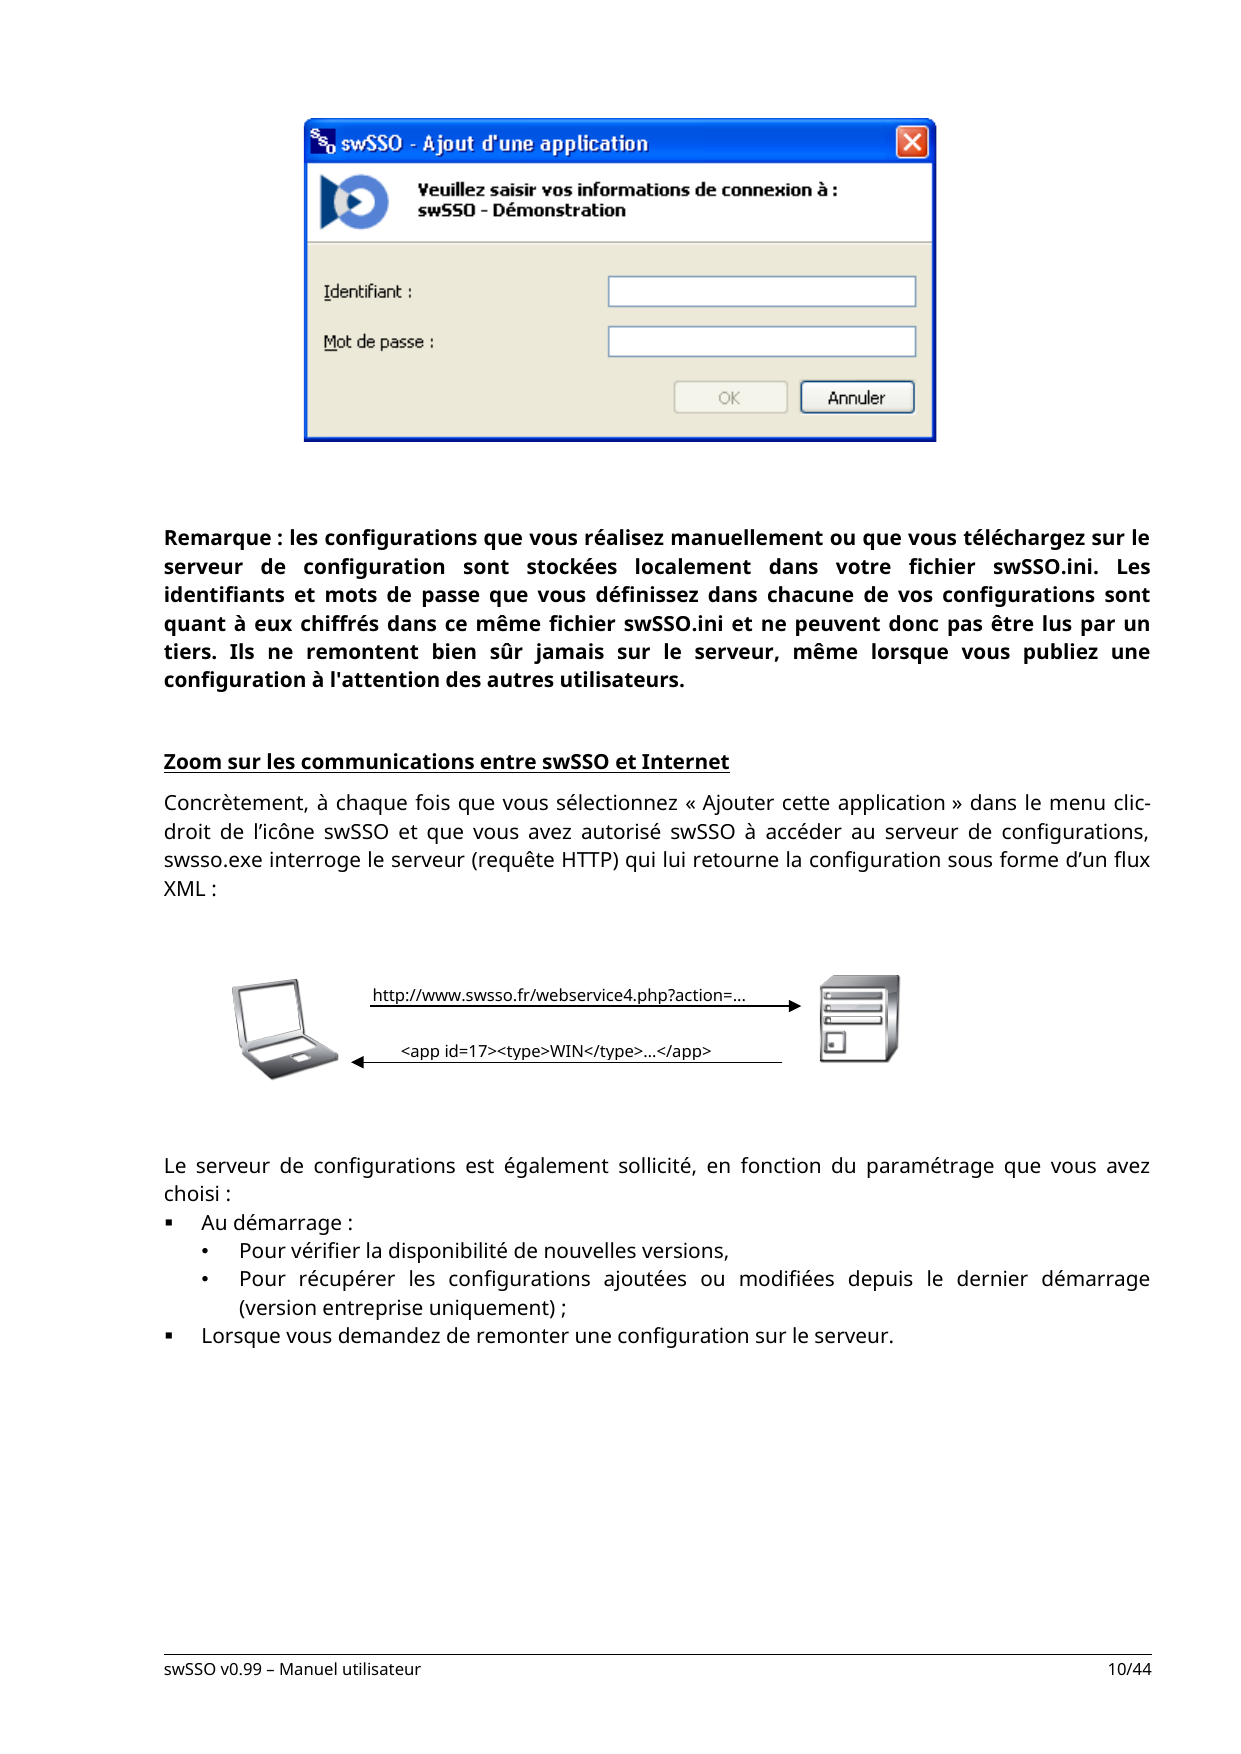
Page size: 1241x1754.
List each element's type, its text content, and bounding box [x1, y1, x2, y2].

picture [303, 118, 937, 442]
text <app id=17><type>WIN</type>…</app> [401, 1040, 766, 1059]
text Zoom sur les communications entre swSSO et Internet [164, 747, 1152, 776]
text Le serveur de configurations est également sollicité, en fonction du paramétrage que vous avez choisi : [164, 1151, 1152, 1208]
list Pour vérifier la disponibilité de nouvelles versions, [201, 1236, 1152, 1264]
text Concrètement, à chaque fois que vous sélectionnez « Ajouter cette application » dans le menu clic-droit de l’icône swSSO et que vous avez autorisé swSSO à accéder au serveur de configurations, swsso.exe interroge le serveur (requête HTTP) qui lui retourne la configuration sous forme d’un flux XML : [164, 788, 1152, 902]
list Au démarrage : [164, 1208, 1152, 1236]
picture [204, 946, 364, 1110]
list Pour récupérer les configurations ajoutées ou modifiées depuis le dernier démarrage (version entreprise uniquement) ; [201, 1264, 1152, 1321]
list Lorsque vous demandez de remonter une configuration sur le serveur. [164, 1321, 1152, 1350]
text http://www.swsso.fr/webservice4.php?action=... [372, 984, 789, 1003]
picture [779, 943, 939, 1093]
text Remarque : les configurations que vous réalisez manuellement ou que vous téléchargez sur le serveur de configuration sont stockées localement dans votre fichier swSSO.ini. Les identifiants et mots de passe que vous définissez dans chacune de vos configurations sont quant à eux chiffrés dans ce même fichier swSSO.ini et ne peuvent donc pas être lus par un tiers. Ils ne remontent bien sûr jamais sur le serveur, même lorsque vous publiez une configuration à l'attention des autres utilisateurs. [164, 523, 1152, 694]
